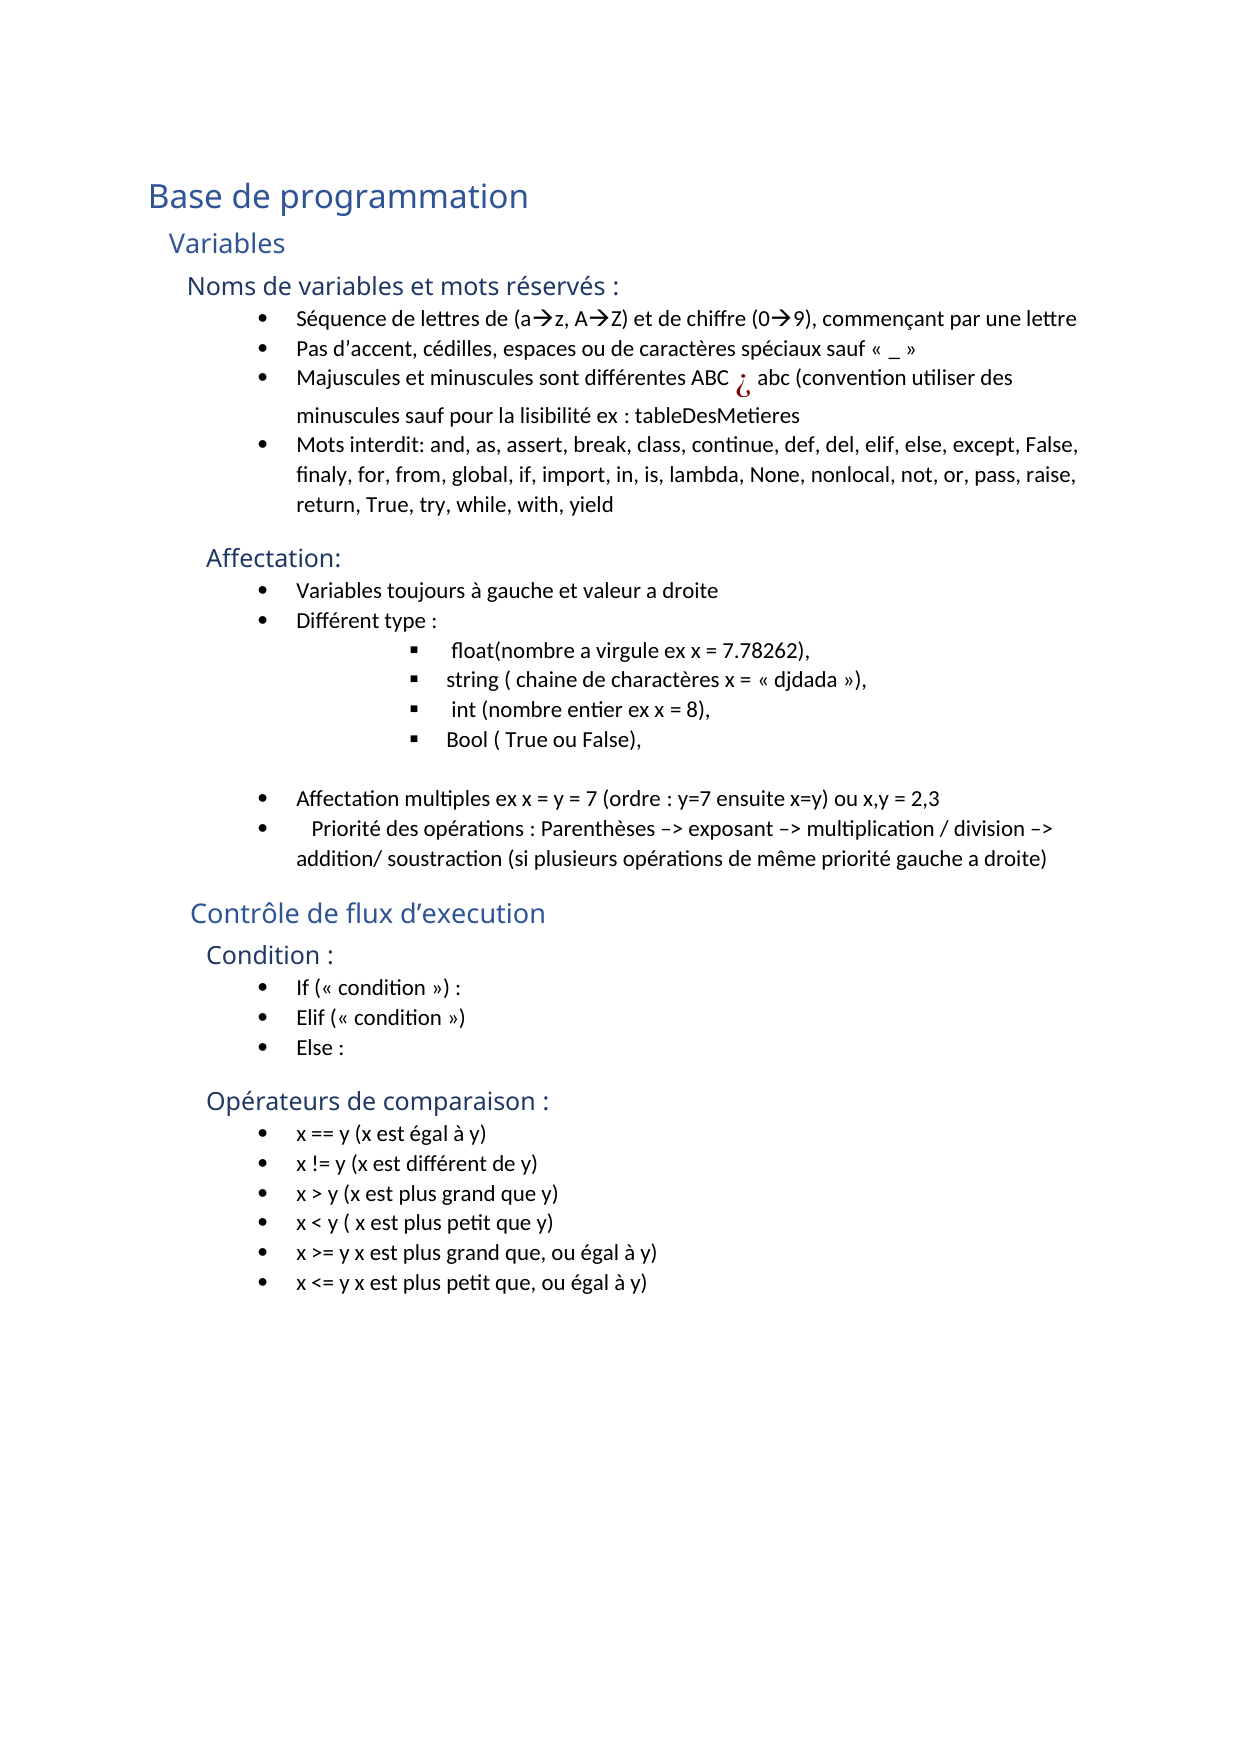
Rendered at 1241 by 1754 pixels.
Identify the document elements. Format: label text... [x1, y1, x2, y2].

list If (« condition ») : [258, 973, 1093, 1001]
list Variables toujours à gauche et valeur a droite [258, 576, 1093, 604]
list Différent type : [258, 606, 1093, 634]
subtitle Variables [148, 225, 1093, 262]
list x != y (x est différent de y) [258, 1149, 1093, 1177]
list string ( chaine de charactères x = « djdada »), [408, 666, 1093, 693]
list Séquence de lettres de (az, AZ) et de chiffre (09), commençant par une lettre [258, 304, 1093, 332]
subtitle Opérateurs de comparaison : [148, 1083, 1093, 1117]
list x == y (x est égal à y) [258, 1119, 1093, 1147]
subtitle Condition : [148, 937, 1093, 971]
list x <= y x est plus petit que, ou égal à y) [258, 1268, 1093, 1296]
list Mots interdit: and, as, assert, break, class, continue, def, del, elif, else, except, False, finaly, for, from, global, if, import, in, is, lambda, None, nonlocal, not, or, pass, raise, return, True, try, while, with, yield [258, 431, 1093, 518]
subtitle Contrôle de flux d’execution [148, 894, 1093, 931]
list x > y (x est plus grand que y) [258, 1179, 1093, 1207]
list int (nombre entier ex x = 8), [408, 695, 1093, 723]
list Bool ( True ou False), [408, 725, 1093, 753]
list Priorité des opérations : Parenthèses –> exposant –> multiplication / division –> addition/ soustraction (si plusieurs opérations de même priorité gauche a droite) [258, 814, 1093, 872]
subtitle Affectation: [148, 540, 1093, 574]
subtitle Noms de variables et mots réservés : [148, 268, 1093, 302]
list Else : [258, 1033, 1093, 1061]
list Affectation multiples ex x = y = 7 (ordre : y=7 ensuite x=y) ou x,y = 2,3 [258, 784, 1093, 812]
list Majuscules et minuscules sont différentes ABC abc (convention utiliser des minuscules sauf pour la lisibilité ex : tableDesMetieres [258, 363, 1093, 429]
list x >= y x est plus grand que, ou égal à y) [258, 1238, 1093, 1266]
list x < y ( x est plus petit que y) [258, 1208, 1093, 1236]
list float(nombre a virgule ex x = 7.78262), [408, 636, 1093, 664]
list Elif (« condition ») [258, 1003, 1093, 1031]
list Pas d’accent, cédilles, espaces ou de caractères spéciaux sauf « _ » [258, 334, 1093, 362]
subtitle Base de programmation [148, 173, 1093, 218]
